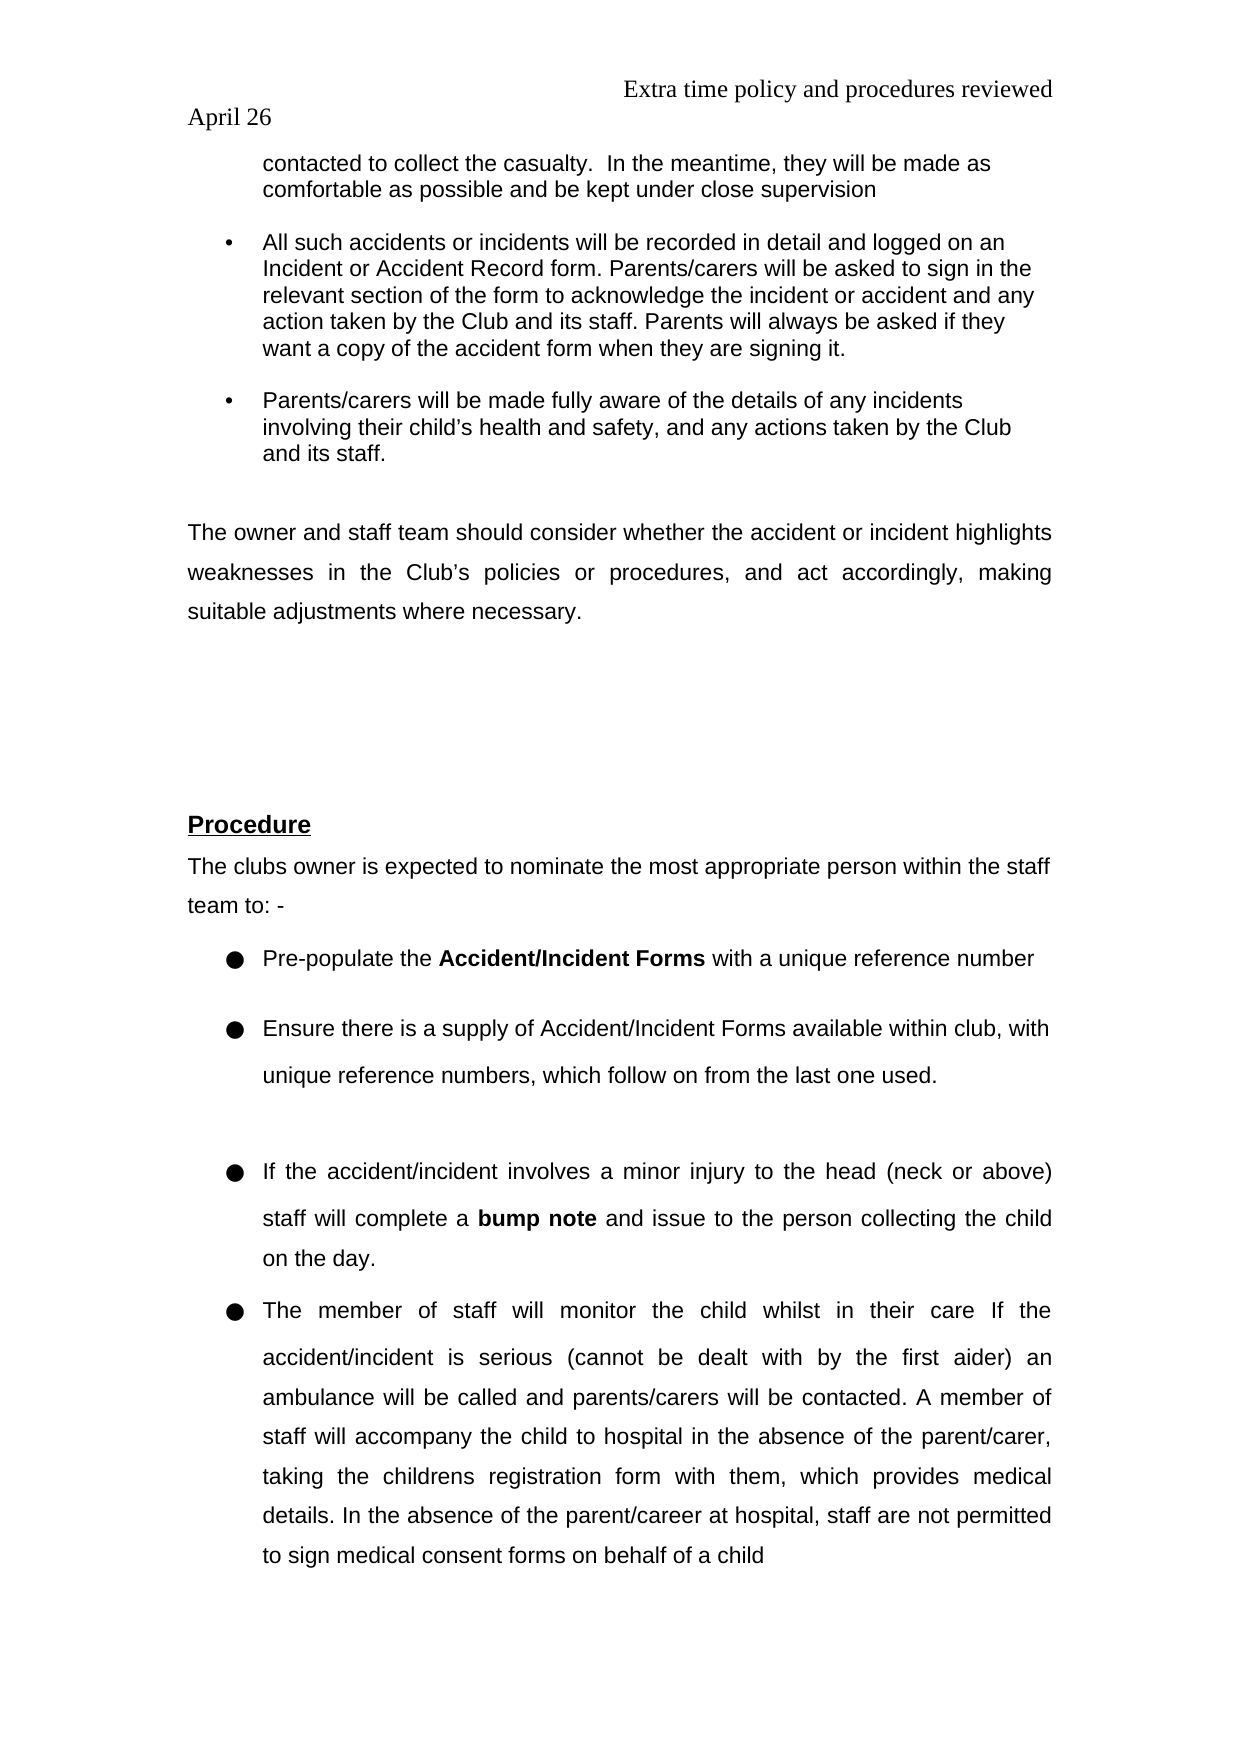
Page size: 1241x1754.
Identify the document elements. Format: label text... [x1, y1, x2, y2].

text The owner and staff team should consider whether the accident or incident highlights weaknesses in the Club’s policies or procedures, and act accordingly, making suitable adjustments where necessary. [187, 519, 1053, 624]
list contacted to collect the casualty. In the meantime, they will be made as comfortable as possible and be kept under close supervision [225, 150, 1053, 203]
list If the accident/incident involves a minor injury to the head (neck or above) staff will complete a bump note and issue to the person collecting the child on the day. [225, 1145, 1053, 1271]
list Pre-populate the Accident/Incident Forms with a unique reference number [225, 932, 1053, 979]
list All such accidents or incidents will be recorded in detail and logged on an Incident or Accident Record form. Parents/carers will be asked to sign in the relevant section of the form to acknowledge the incident or accident and any action taken by the Club and its staff. Parents will always be asked if they want a copy of the accident form when they are signing it. [225, 229, 1053, 361]
list Ensure there is a supply of Accident/Incident Forms available within club, with unique reference numbers, which follow on from the last one used. [225, 1002, 1053, 1089]
list The member of staff will monitor the child whilst in their care If the accident/incident is serious (cannot be dealt with by the first aider) an ambulance will be called and parents/carers will be contacted. A member of staff will accompany the child to hospital in the absence of the parent/carer, taking the childrens registration form with them, which provides medical details. In the absence of the parent/career at hospital, staff are not permitted to sign medical consent forms on behalf of a child [225, 1284, 1053, 1568]
text The clubs owner is expected to nominate the most appropriate person within the staff team to: - [187, 853, 1053, 919]
text Procedure [187, 810, 1053, 839]
list Parents/carers will be made fully aware of the details of any incidents involving their child’s health and safety, and any actions taken by the Club and its staff. [225, 387, 1053, 466]
